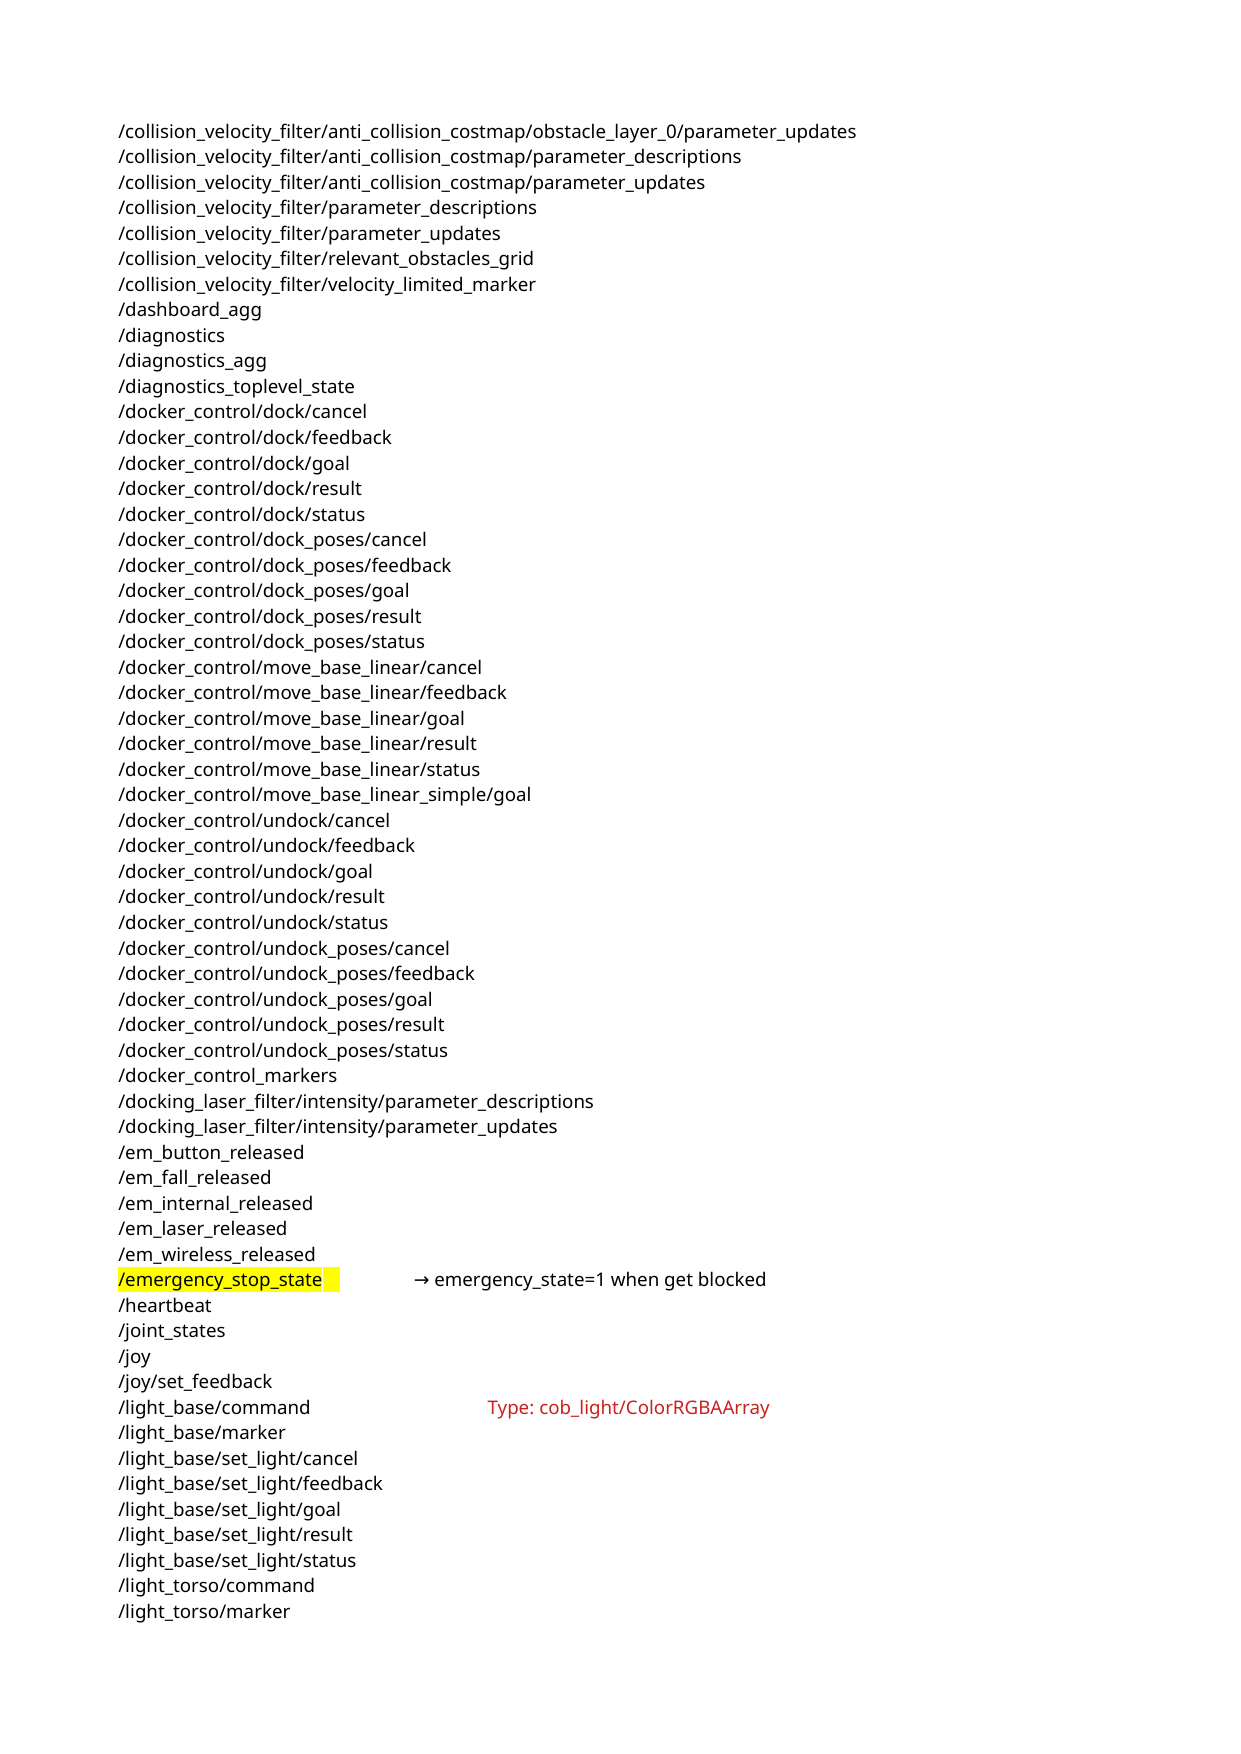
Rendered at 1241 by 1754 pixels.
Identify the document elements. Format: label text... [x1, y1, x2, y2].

text /diagnostics_toplevel_state [118, 373, 1122, 399]
text /diagnostics [118, 322, 1122, 348]
text /light_base/set_light/cancel [118, 1445, 1122, 1471]
text /docker_control/dock/cancel [118, 399, 1122, 424]
text /docker_control/dock/status [118, 501, 1122, 526]
text /docking_laser_filter/intensity/parameter_descriptions [118, 1088, 1122, 1113]
text /heartbeat [118, 1292, 1122, 1318]
text /docking_laser_filter/intensity/parameter_updates [118, 1113, 1122, 1139]
text /docker_control/move_base_linear_simple/goal [118, 782, 1122, 807]
text /docker_control/undock/goal [118, 858, 1122, 884]
text /light_torso/marker [118, 1598, 1122, 1624]
text /dashboard_agg [118, 297, 1122, 322]
text /collision_velocity_filter/anti_collision_costmap/parameter_updates [118, 169, 1122, 195]
text /docker_control/move_base_linear/cancel [118, 654, 1122, 679]
text /docker_control/move_base_linear/feedback [118, 679, 1122, 705]
text /collision_velocity_filter/parameter_descriptions [118, 195, 1122, 220]
text /joy/set_feedback [118, 1369, 1122, 1394]
text /docker_control/dock_poses/feedback [118, 552, 1122, 577]
text /docker_control/undock/status [118, 909, 1122, 935]
text /docker_control/undock_poses/feedback [118, 960, 1122, 986]
text /collision_velocity_filter/anti_collision_costmap/obstacle_layer_0/parameter_updates [118, 118, 1122, 144]
text /joint_states [118, 1318, 1122, 1343]
text /em_laser_released [118, 1216, 1122, 1241]
text /docker_control/dock_poses/result [118, 603, 1122, 628]
text /docker_control/move_base_linear/goal [118, 705, 1122, 731]
text /light_base/set_light/goal [118, 1496, 1122, 1522]
text /docker_control/undock_poses/cancel [118, 935, 1122, 960]
text /docker_control/move_base_linear/status [118, 756, 1122, 782]
text /light_torso/command [118, 1573, 1122, 1598]
text /em_wireless_released [118, 1241, 1122, 1267]
text /emergency_stop_state → emergency_state=1 when get blocked [118, 1267, 1122, 1292]
text /docker_control/move_base_linear/result [118, 731, 1122, 756]
text /docker_control/undock_poses/status [118, 1037, 1122, 1062]
text /docker_control/undock/feedback [118, 833, 1122, 858]
text /docker_control/dock/result [118, 475, 1122, 501]
text /collision_velocity_filter/relevant_obstacles_grid [118, 246, 1122, 271]
text /em_fall_released [118, 1164, 1122, 1190]
text /em_internal_released [118, 1190, 1122, 1216]
text /docker_control/undock_poses/goal [118, 986, 1122, 1011]
text /light_base/set_light/feedback [118, 1471, 1122, 1496]
text /collision_velocity_filter/anti_collision_costmap/parameter_descriptions [118, 144, 1122, 169]
text /docker_control/dock_poses/goal [118, 577, 1122, 603]
text /collision_velocity_filter/parameter_updates [118, 220, 1122, 246]
text /docker_control/dock_poses/status [118, 628, 1122, 654]
text /docker_control/dock/feedback [118, 424, 1122, 450]
text /docker_control/dock_poses/cancel [118, 526, 1122, 552]
text /docker_control/undock_poses/result [118, 1011, 1122, 1037]
text /em_button_released [118, 1139, 1122, 1164]
text /diagnostics_agg [118, 348, 1122, 373]
text /joy [118, 1343, 1122, 1369]
text /docker_control/undock/result [118, 884, 1122, 909]
text /light_base/command Type: cob_light/ColorRGBAArray [118, 1394, 1122, 1420]
text /light_base/set_light/status [118, 1547, 1122, 1573]
text /collision_velocity_filter/velocity_limited_marker [118, 271, 1122, 297]
text /light_base/set_light/result [118, 1522, 1122, 1547]
text /light_base/marker [118, 1420, 1122, 1445]
text /docker_control_markers [118, 1062, 1122, 1088]
text /docker_control/dock/goal [118, 450, 1122, 475]
text /docker_control/undock/cancel [118, 807, 1122, 833]
